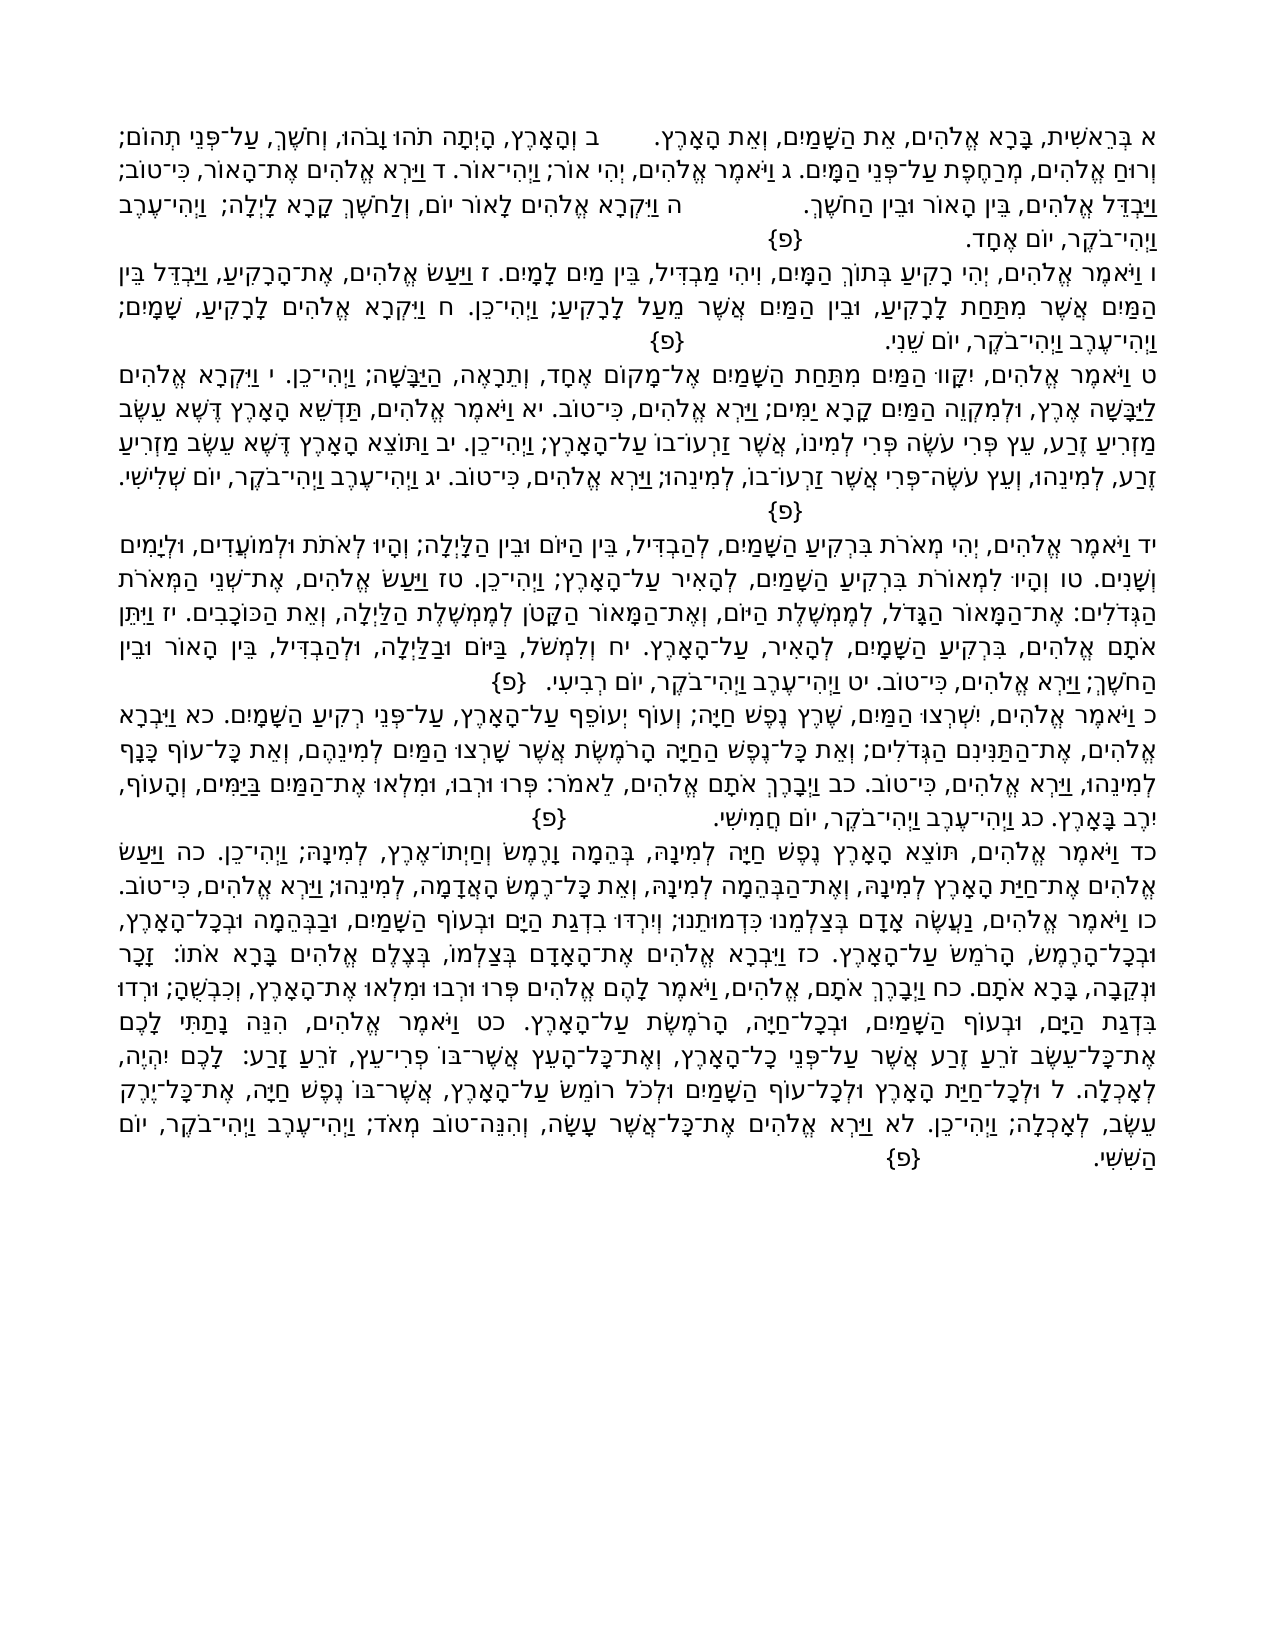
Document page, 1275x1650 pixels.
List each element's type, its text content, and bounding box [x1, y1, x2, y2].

text א בְּרֵאשִׁית, בָּרָא אֱלֹהִים, אֵת הַשָּׁמַיִם, וְאֵת הָאָרֶץ. ב וְהָאָרֶץ, הָיְתָה תֹהוּ וָבֹהוּ, וְחֹשֶׁךְ, עַל־פְּנֵי תְהוֹם; וְרוּחַ אֱלֹהִים, מְרַחֶפֶת עַל־פְּנֵי הַמָּיִם. ג וַיֹּאמֶר אֱלֹהִים, יְהִי אוֹר; וַיְהִי־אוֹר. ד וַיַּרְא אֱלֹהִים אֶת־הָאוֹר, כִּי־טוֹב; וַיַּבְדֵּל אֱלֹהִים, בֵּין הָאוֹר וּבֵין הַחֹשֶׁךְ. ה וַיִּקְרָא אֱלֹהִים לָאוֹר יוֹם, וְלַחֹשֶׁךְ קָרָא לָיְלָה; וַיְהִי־עֶרֶב וַיְהִי־בֹקֶר, יוֹם אֶחָד. {פ} [118, 118, 1157, 254]
text כד וַיֹּאמֶר אֱלֹהִים, תּוֹצֵא הָאָרֶץ נֶפֶשׁ חַיָּה לְמִינָהּ, בְּהֵמָה וָרֶמֶשׂ וְחַיְתוֹ־אֶרֶץ, לְמִינָהּ; וַיְהִי־כֵן. כה וַיַּעַשׂ אֱלֹהִים אֶת־חַיַּת הָאָרֶץ לְמִינָהּ, וְאֶת־הַבְּהֵמָה לְמִינָהּ, וְאֵת כָּל־רֶמֶשׂ הָאֲדָמָה, לְמִינֵהוּ; וַיַּרְא אֱלֹהִים, כִּי־טוֹב. כו וַיֹּאמֶר אֱלֹהִים, נַעֲשֶׂה אָדָם בְּצַלְמֵנוּ כִּדְמוּתֵנוּ; וְיִרְדּוּ בִדְגַת הַיָּם וּבְעוֹף הַשָּׁמַיִם, וּבַבְּהֵמָה וּבְכָל־הָאָרֶץ, וּבְכָל־הָרֶמֶשׂ, הָרֹמֵשׂ עַל־הָאָרֶץ. כז וַיִּבְרָא אֱלֹהִים אֶת־הָאָדָם בְּצַלְמוֹ, בְּצֶלֶם אֱלֹהִים בָּרָא אֹתוֹ: זָכָר וּנְקֵבָה, בָּרָא אֹתָם. כח וַיְבָרֶךְ אֹתָם, אֱלֹהִים, וַיֹּאמֶר לָהֶם אֱלֹהִים פְּרוּ וּרְבוּ וּמִלְאוּ אֶת־הָאָרֶץ, וְכִבְשֻׁהָ; וּרְדוּ בִּדְגַת הַיָּם, וּבְעוֹף הַשָּׁמַיִם, וּבְכָל־חַיָּה, הָרֹמֶשֶׂת עַל־הָאָרֶץ. כט וַיֹּאמֶר אֱלֹהִים, הִנֵּה נָתַתִּי לָכֶם אֶת־כָּל־עֵשֶׂב זֹרֵעַ זֶרַע אֲשֶׁר עַל־פְּנֵי כָל־הָאָרֶץ, וְאֶת־כָּל־הָעֵץ אֲשֶׁר־בּוֹ פְרִי־עֵץ, זֹרֵעַ זָרַע: לָכֶם יִהְיֶה, לְאָכְלָה. ל וּלְכָל־חַיַּת הָאָרֶץ וּלְכָל־עוֹף הַשָּׁמַיִם וּלְכֹל רוֹמֵשׂ עַל־הָאָרֶץ, אֲשֶׁר־בּוֹ נֶפֶשׁ חַיָּה, אֶת־כָּל־יֶרֶק עֵשֶׂב, לְאָכְלָה; וַיְהִי־כֵן. לא וַיַּרְא אֱלֹהִים אֶת־כָּל־אֲשֶׁר עָשָׂה, וְהִנֵּה־טוֹב מְאֹד; וַיְהִי־עֶרֶב וַיְהִי־בֹקֶר, יוֹם הַשִּׁשִּׁי. {פ} [118, 833, 1157, 1174]
text יד וַיֹּאמֶר אֱלֹהִים, יְהִי מְאֹרֹת בִּרְקִיעַ הַשָּׁמַיִם, לְהַבְדִּיל, בֵּין הַיּוֹם וּבֵין הַלָּיְלָה; וְהָיוּ לְאֹתֹת וּלְמוֹעֲדִים, וּלְיָמִים וְשָׁנִים. טו וְהָיוּ לִמְאוֹרֹת בִּרְקִיעַ הַשָּׁמַיִם, לְהָאִיר עַל־הָאָרֶץ; וַיְהִי־כֵן. טז וַיַּעַשׂ אֱלֹהִים, אֶת־שְׁנֵי הַמְּאֹרֹת הַגְּדֹלִים: אֶת־הַמָּאוֹר הַגָּדֹל, לְמֶמְשֶׁלֶת הַיּוֹם, וְאֶת־הַמָּאוֹר הַקָּטֹן לְמֶמְשֶׁלֶת הַלַּיְלָה, וְאֵת הַכּוֹכָבִים. יז וַיִּתֵּן אֹתָם אֱלֹהִים, בִּרְקִיעַ הַשָּׁמָיִם, לְהָאִיר, עַל־הָאָרֶץ. יח וְלִמְשֹׁל, בַּיּוֹם וּבַלַּיְלָה, וּלְהַבְדִּיל, בֵּין הָאוֹר וּבֵין הַחֹשֶׁךְ; וַיַּרְא אֱלֹהִים, כִּי־טוֹב. יט וַיְהִי־עֶרֶב וַיְהִי־בֹקֶר, יוֹם רְבִיעִי. {פ} [118, 527, 1157, 697]
text ו וַיֹּאמֶר אֱלֹהִים, יְהִי רָקִיעַ בְּתוֹךְ הַמָּיִם, וִיהִי מַבְדִּיל, בֵּין מַיִם לָמָיִם. ז וַיַּעַשׂ אֱלֹהִים, אֶת־הָרָקִיעַ, וַיַּבְדֵּל בֵּין הַמַּיִם אֲשֶׁר מִתַּחַת לָרָקִיעַ, וּבֵין הַמַּיִם אֲשֶׁר מֵעַל לָרָקִיעַ; וַיְהִי־כֵן. ח וַיִּקְרָא אֱלֹהִים לָרָקִיעַ, שָׁמָיִם; וַיְהִי־עֶרֶב וַיְהִי־בֹקֶר, יוֹם שֵׁנִי. {פ} [118, 254, 1157, 357]
text ט וַיֹּאמֶר אֱלֹהִים, יִקָּווּ הַמַּיִם מִתַּחַת הַשָּׁמַיִם אֶל־מָקוֹם אֶחָד, וְתֵרָאֶה, הַיַּבָּשָׁה; וַיְהִי־כֵן. י וַיִּקְרָא אֱלֹהִים לַיַּבָּשָׁה אֶרֶץ, וּלְמִקְוֵה הַמַּיִם קָרָא יַמִּים; וַיַּרְא אֱלֹהִים, כִּי־טוֹב. יא וַיֹּאמֶר אֱלֹהִים, תַּדְשֵׁא הָאָרֶץ דֶּשֶׁא עֵשֶׂב מַזְרִיעַ זֶרַע, עֵץ פְּרִי עֹשֶׂה פְּרִי לְמִינוֹ, אֲשֶׁר זַרְעוֹ־בוֹ עַל־הָאָרֶץ; וַיְהִי־כֵן. יב וַתּוֹצֵא הָאָרֶץ דֶּשֶׁא עֵשֶׂב מַזְרִיעַ זֶרַע, לְמִינֵהוּ, וְעֵץ עֹשֶׂה־פְּרִי אֲשֶׁר זַרְעוֹ־בוֹ, לְמִינֵהוּ; וַיַּרְא אֱלֹהִים, כִּי־טוֹב. יג וַיְהִי־עֶרֶב וַיְהִי־בֹקֶר, יוֹם שְׁלִישִׁי. {פ} [118, 357, 1157, 527]
text כ וַיֹּאמֶר אֱלֹהִים, יִשְׁרְצוּ הַמַּיִם, שֶׁרֶץ נֶפֶשׁ חַיָּה; וְעוֹף יְעוֹפֵף עַל־הָאָרֶץ, עַל־פְּנֵי רְקִיעַ הַשָּׁמָיִם. כא וַיִּבְרָא אֱלֹהִים, אֶת־הַתַּנִּינִם הַגְּדֹלִים; וְאֵת כָּל־נֶפֶשׁ הַחַיָּה הָרֹמֶשֶׂת אֲשֶׁר שָׁרְצוּ הַמַּיִם לְמִינֵהֶם, וְאֵת כָּל־עוֹף כָּנָף לְמִינֵהוּ, וַיַּרְא אֱלֹהִים, כִּי־טוֹב. כב וַיְבָרֶךְ אֹתָם אֱלֹהִים, לֵאמֹר: פְּרוּ וּרְבוּ, וּמִלְאוּ אֶת־הַמַּיִם בַּיַּמִּים, וְהָעוֹף, יִרֶב בָּאָרֶץ. כג וַיְהִי־עֶרֶב וַיְהִי־בֹקֶר, יוֹם חֲמִישִׁי. {פ} [118, 697, 1157, 833]
